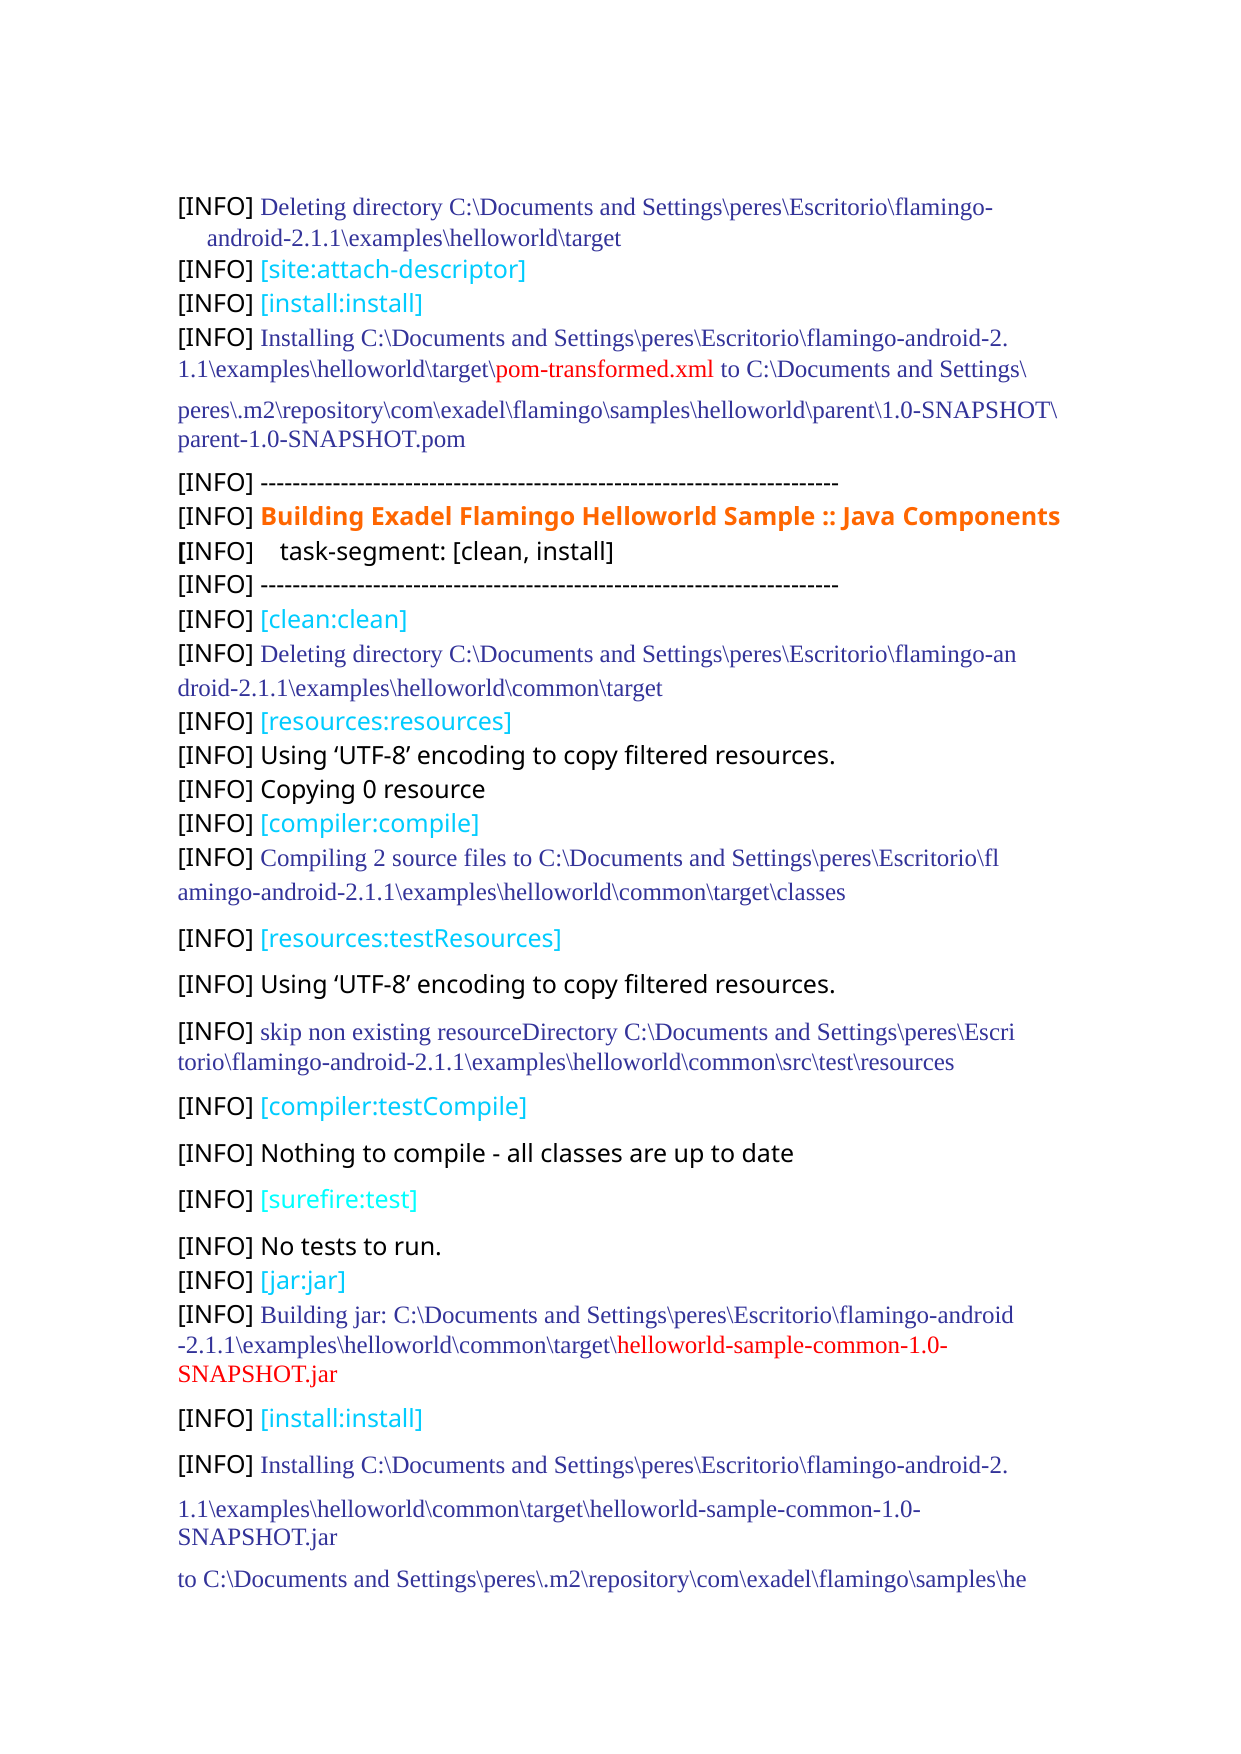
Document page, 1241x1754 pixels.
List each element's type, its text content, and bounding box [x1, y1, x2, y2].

text peres\.m2\repository\com\exadel\flamingo\samples\helloworld\parent\1.0-SNAPSHOT\parent-1.0-SNAPSHOT.pom [177, 395, 1128, 452]
text [INFO] [surefire:test] [177, 1182, 1063, 1216]
list [INFO] Using ‘UTF-8’ encoding to copy filtered resources. [177, 737, 1063, 772]
text [INFO] Using ‘UTF-8’ encoding to copy filtered resources. [177, 967, 1063, 1001]
list [INFO] Copying 0 resource [177, 772, 1063, 806]
text [INFO] Installing C:\Documents and Settings\peres\Escritorio\flamingo-android-2. [177, 1447, 1063, 1481]
text [INFO] [install:install] [177, 1401, 1063, 1435]
text [INFO] [compiler:testCompile] [177, 1089, 1063, 1123]
list [INFO] [install:install] [177, 286, 1063, 320]
text 1.1\examples\helloworld\target\pom-transformed.xml to C:\Documents and Settings\ [177, 354, 1063, 382]
text -2.1.1\examples\helloworld\common\target\helloworld-sample-common-1.0-SNAPSHOT.jar [177, 1331, 1063, 1388]
list [INFO] Deleting directory C:\Documents and Settings\peres\Escritorio\flamingo-android-2.1.1\examples\helloworld\target [177, 189, 1063, 252]
text [INFO] ------------------------------------------------------------------------ [177, 465, 1063, 499]
text [INFO] skip non existing resourceDirectory C:\Documents and Settings\peres\Escri torio\flamingo-android-2.1.1\examples\helloworld\common\src\test\resources [177, 1013, 1063, 1076]
text [INFO] [jar:jar] [177, 1262, 1063, 1297]
text [INFO] Nothing to compile - all classes are up to date [177, 1135, 1063, 1169]
text [INFO] No tests to run. [177, 1228, 1063, 1262]
text [INFO] Deleting directory C:\Documents and Settings\peres\Escritorio\flamingo-an droid-2.1.1\examples\helloworld\common\target [177, 635, 1063, 703]
text [INFO] [resources:testResources] [177, 920, 1063, 954]
text [INFO] Building Exadel Flamingo Helloworld Sample :: Java Components [177, 499, 1063, 533]
list [INFO] [site:attach-descriptor] [177, 252, 1063, 286]
text [INFO] [clean:clean] [177, 601, 1063, 635]
text [INFO] task-segment: [clean, install] [177, 533, 1063, 567]
text [INFO] Building jar: C:\Documents and Settings\peres\Escritorio\flamingo-android [177, 1297, 1063, 1331]
text 1.1\examples\helloworld\common\target\helloworld-sample-common-1.0-SNAPSHOT.jar [177, 1494, 1063, 1551]
text [INFO] ------------------------------------------------------------------------ [177, 567, 1063, 601]
text to C:\Documents and Settings\peres\.m2\repository\com\exadel\flamingo\samples\he [177, 1564, 1063, 1592]
list [INFO] Installing C:\Documents and Settings\peres\Escritorio\flamingo-android-2. [177, 320, 1063, 354]
text [INFO] Compiling 2 source files to C:\Documents and Settings\peres\Escritorio\fl amingo-android-2.1.1\examples\helloworld\common\target\classes [177, 840, 1063, 908]
list [INFO] [compiler:compile] [177, 806, 1063, 840]
text [INFO] [resources:resources] [177, 703, 1063, 737]
